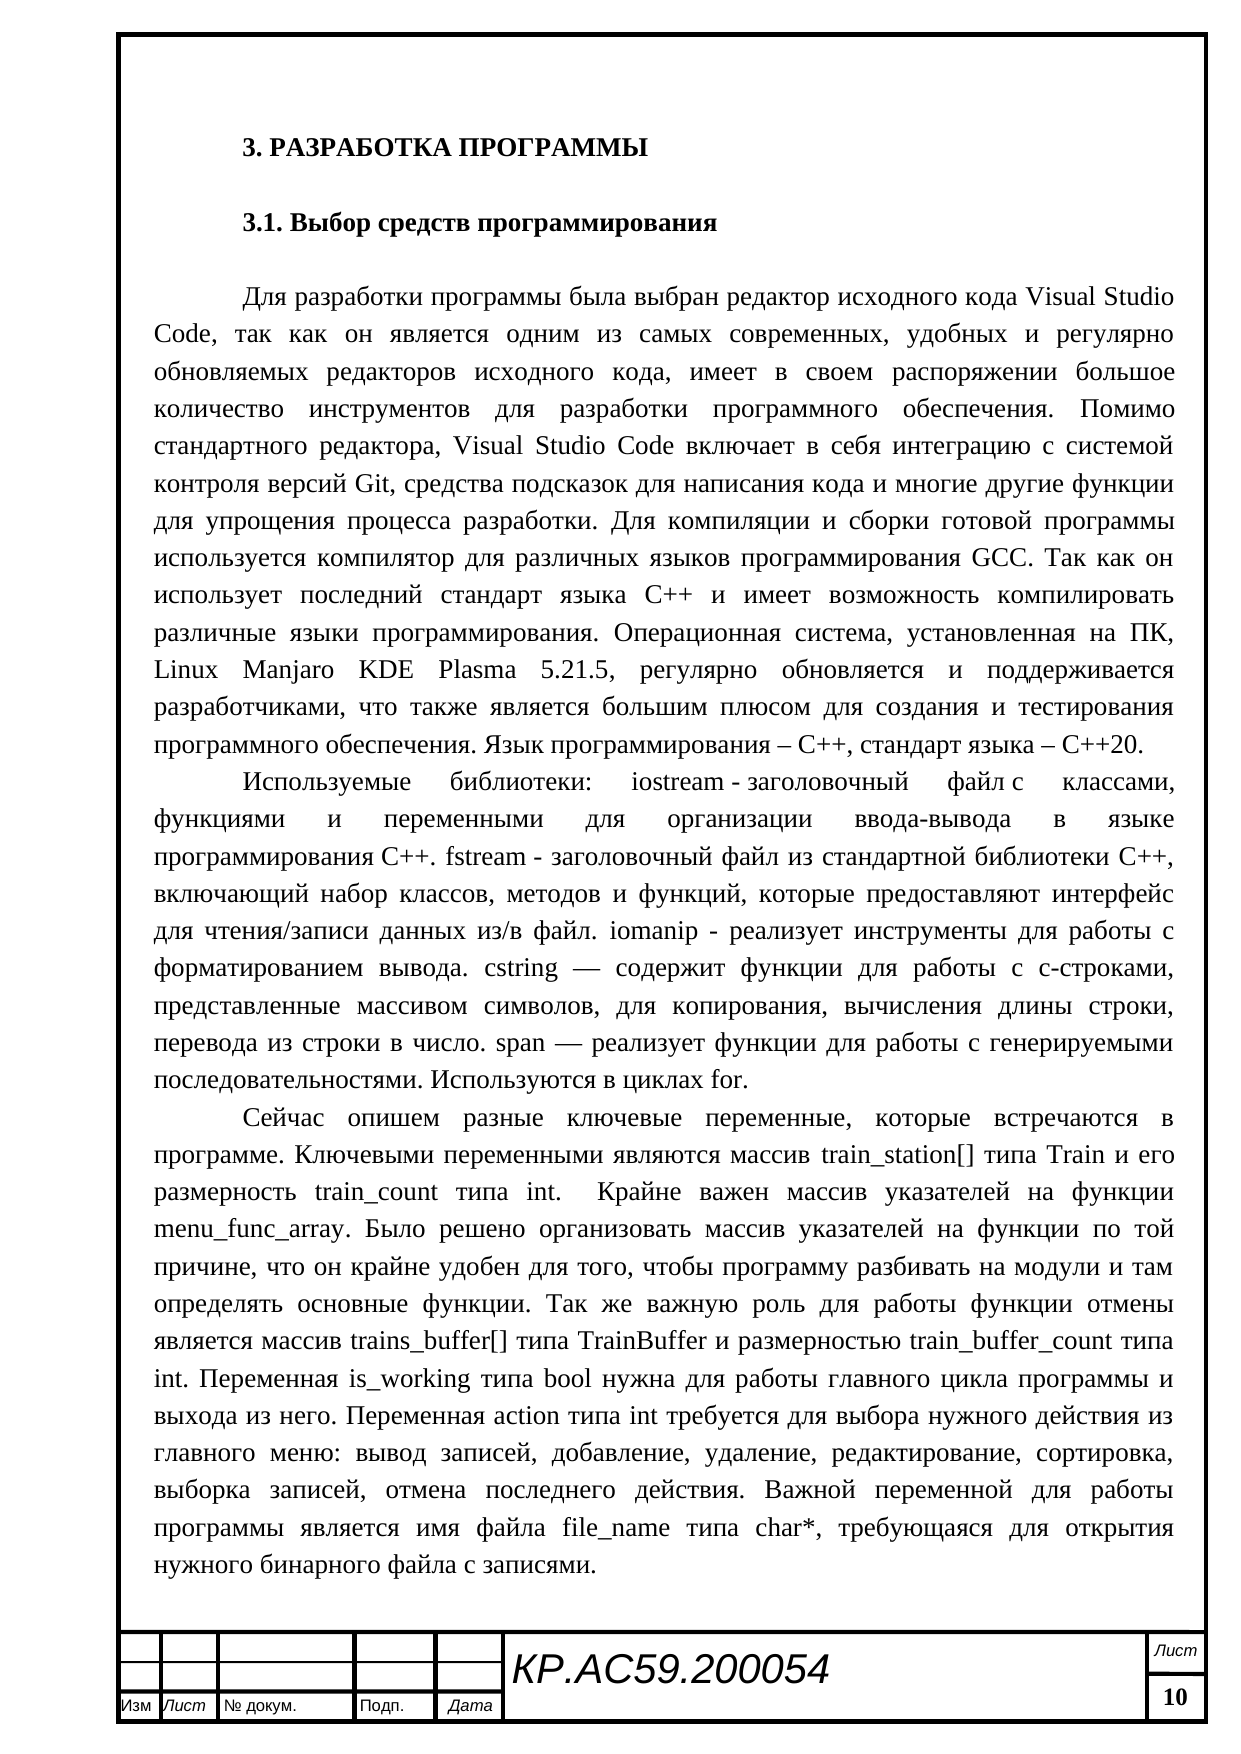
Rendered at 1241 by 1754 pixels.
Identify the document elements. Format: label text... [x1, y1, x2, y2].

text Используемые библиотеки: iostream - заголовочный файл с классами, функциями и переменными для организации ввода-вывода в языке программирования C++. fstream - заголовочный файл из стандартной библиотеки C++, включающий набор классов, методов и функций, которые предоставляют интерфейс для чтения/записи данных из/в файл. iomanip - реализует инструменты для работы с форматированием вывода. cstring — содержит функции для работы с с-строками, представленные массивом символов, для копирования, вычисления длины строки, перевода из строки в число. span — реализует функции для работы с генерируемыми последовательностями. Используются в циклах for. [153, 765, 1175, 1094]
text 3. РАЗРАБОТКА ПРОГРАММЫ [153, 131, 1175, 162]
text 3.1. Выбор средств программирования [153, 206, 1175, 237]
text Сейчас опишем разные ключевые переменные, которые встречаются в программе. Ключевыми переменными являются массив train_station[] типа Train и его размерность train_count типа int. Крайне важен массив указателей на функции menu_func_array. Было решено организовать массив указателей на функции по той причине, что он крайне удобен для того, чтобы программу разбивать на модули и там определять основные функции. Так же важную роль для работы функции отмены является массив trains_buffer[] типа TrainBuffer и размерностью train_buffer_count типа int. Переменная is_working типа bool нужна для работы главного цикла программы и выхода из него. Переменная action типа int требуется для выбора нужного действия из главного меню: вывод записей, добавление, удаление, редактирование, сортировка, выборка записей, отмена последнего действия. Важной переменной для работы программы является имя файла file_name типа char*, требующаяся для открытия нужного бинарного файла с записями. [153, 1101, 1175, 1579]
text Для разработки программы была выбран редактор исходного кода Visual Studio Code, так как он является одним из самых современных, удобных и регулярно обновляемых редакторов исходного кода, имеет в своем распоряжении большое количество инструментов для разработки программного обеспечения. Помимо стандартного редактора, Visual Studio Code включает в себя интеграцию с системой контроля версий Git, средства подсказок для написания кода и многие другие функции для упрощения процесса разработки. Для компиляции и сборки готовой программы используется компилятор для различных языков программирования GCC. Так как он использует последний стандарт языка С++ и имеет возможность компилировать различные языки программирования. Операционная система, установленная на ПК, Linux Manjaro KDE Plasma 5.21.5, регулярно обновляется и поддерживается разработчиками, что также является большим плюсом для создания и тестирования программного обеспечения. Язык программирования – С++, стандарт языка – С++20. [153, 280, 1175, 759]
